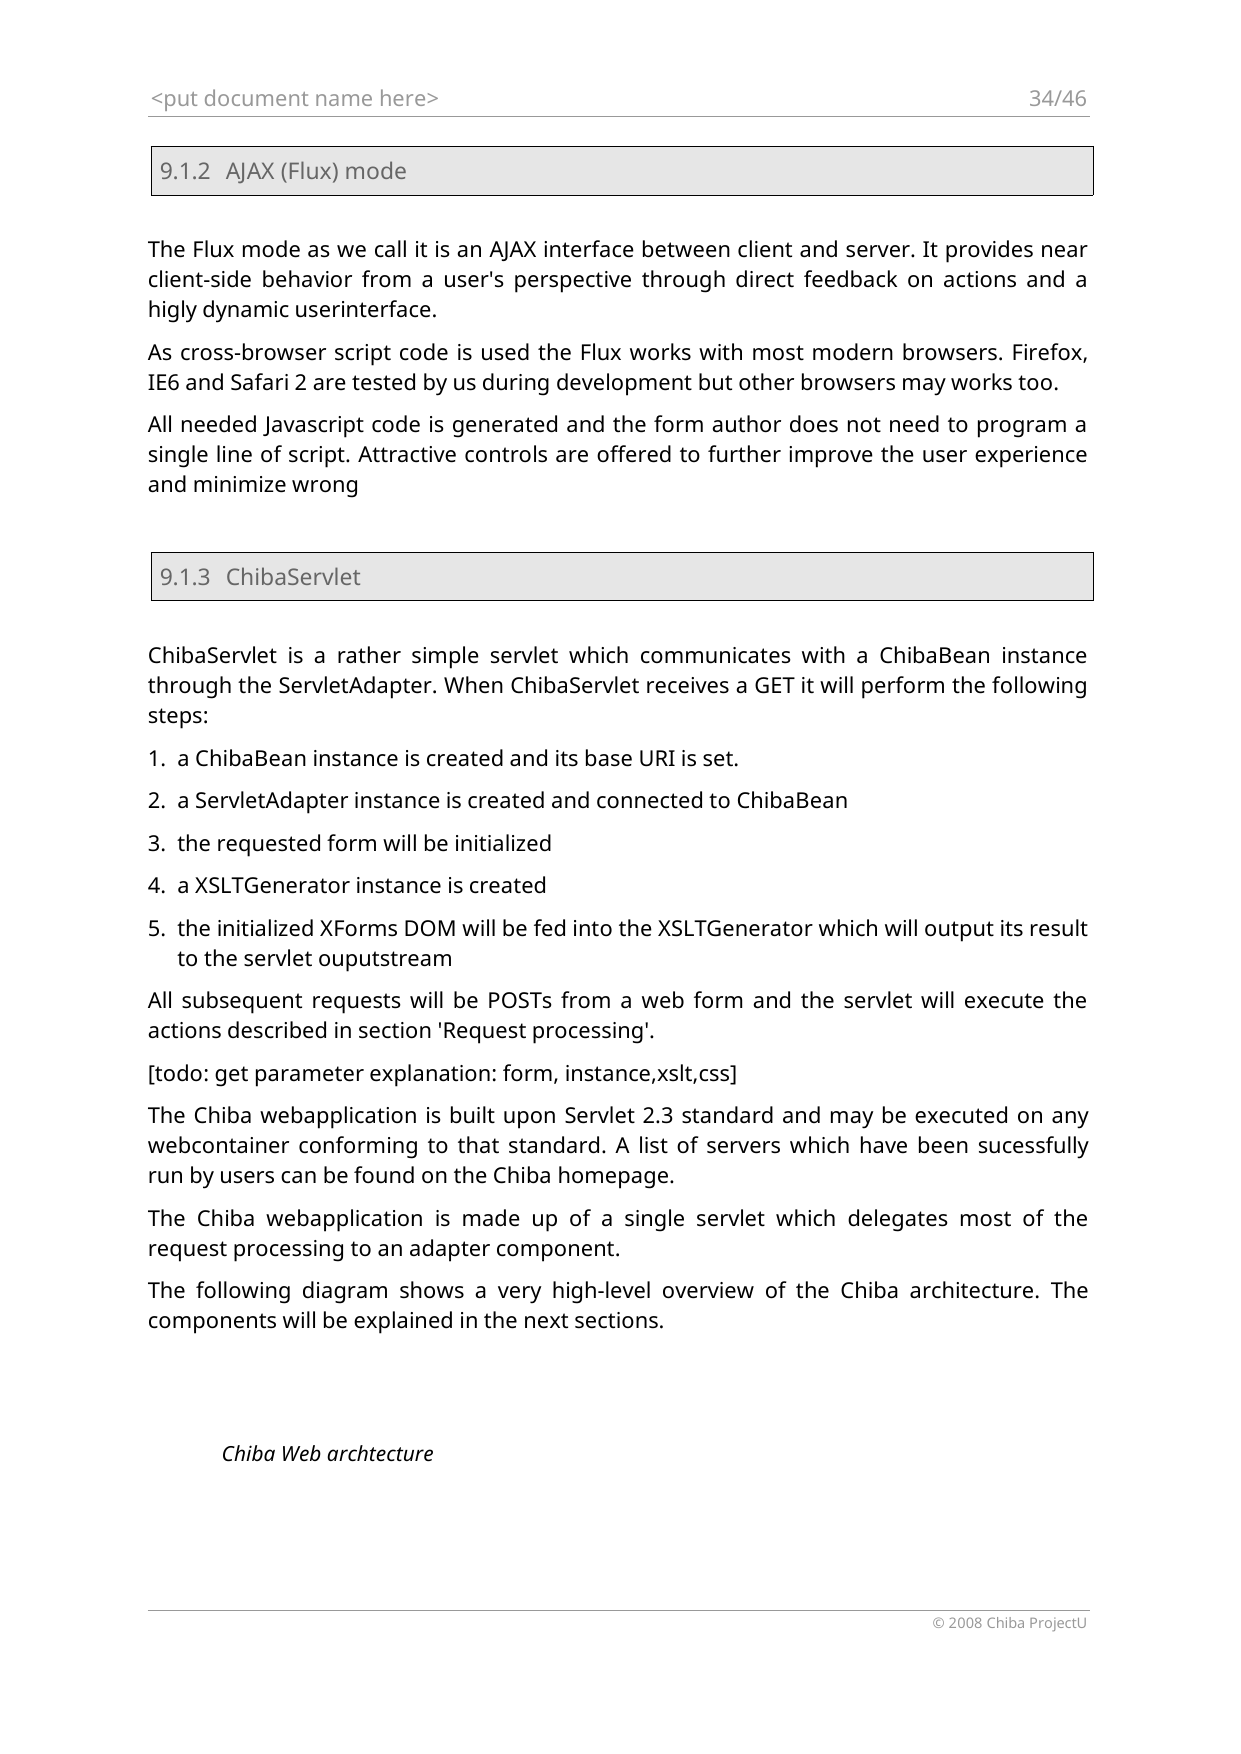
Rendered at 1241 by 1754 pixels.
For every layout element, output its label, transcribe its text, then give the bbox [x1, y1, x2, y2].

text All needed Javascript code is generated and the form author does not need to program a single line of script. Attractive controls are offered to further improve the user experience and minimize wrong [148, 409, 1090, 499]
list a ChibaBean instance is created and its base URI is set. [148, 742, 1090, 772]
list a ServletAdapter instance is created and connected to ChibaBean [148, 785, 1090, 815]
list the initialized XForms DOM will be fed into the XSLTGenerator which will output its result to the servlet ouputstream [148, 912, 1090, 972]
list a XSLTGenerator instance is created [148, 870, 1090, 900]
text The Flux mode as we call it is an AJAX interface between client and server. It provides near client-side behavior from a user's perspective through direct feedback on actions and a higly dynamic userinterface. [148, 234, 1090, 324]
text ChibaServlet is a rather simple servlet which communicates with a ChibaBean instance through the ServletAdapter. When ChibaServlet receives a GET it will perform the following steps: [148, 640, 1090, 730]
subtitle AJAX (Flux) mode [152, 147, 1093, 195]
text All subsequent requests will be POSTs from a web form and the servlet will execute the actions described in section 'Request processing'. [148, 985, 1090, 1045]
text Chiba Web archtecture [148, 1439, 1090, 1467]
text The Chiba webapplication is made up of a single servlet which delegates most of the request processing to an adapter component. [148, 1202, 1090, 1262]
text [todo: get parameter explanation: form, instance,xslt,css] [148, 1057, 1090, 1087]
text The Chiba webapplication is built upon Servlet 2.3 standard and may be executed on any webcontainer conforming to that standard. A list of servers which have been sucessfully run by users can be found on the Chiba homepage. [148, 1100, 1090, 1190]
text As cross-browser script code is used the Flux works with most modern browsers. Firefox, IE6 and Safari 2 are tested by us during development but other browsers may works too. [148, 336, 1090, 396]
list the requested form will be initialized [148, 827, 1090, 857]
subtitle ChibaServlet [152, 553, 1093, 600]
text The following diagram shows a very high-level overview of the Chiba architecture. The components will be explained in the next sections. [148, 1275, 1090, 1335]
